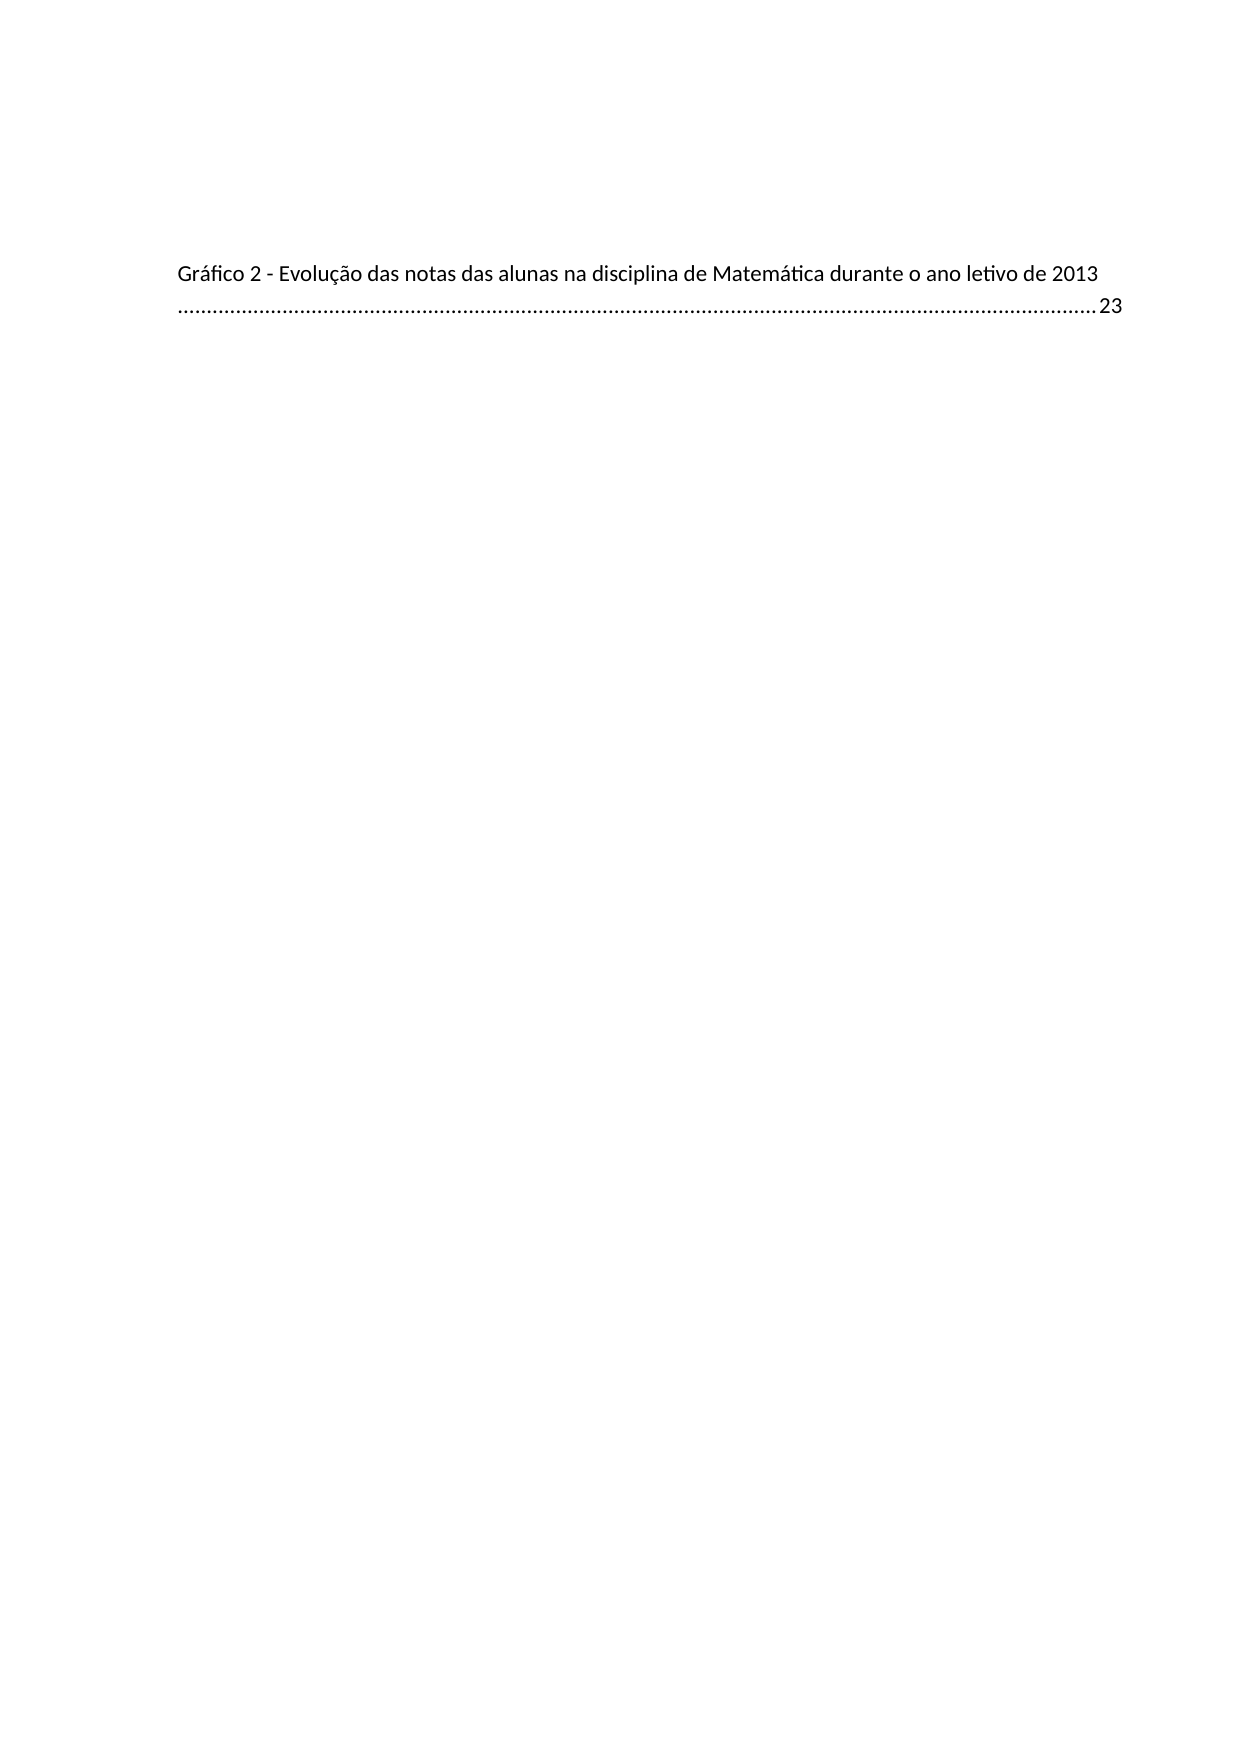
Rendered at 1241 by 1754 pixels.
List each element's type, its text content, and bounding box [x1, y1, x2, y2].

text Gráfico 2 - Evolução das notas das alunas na disciplina de Matemática durante o ano letivo de 2013 23 [177, 259, 1122, 319]
